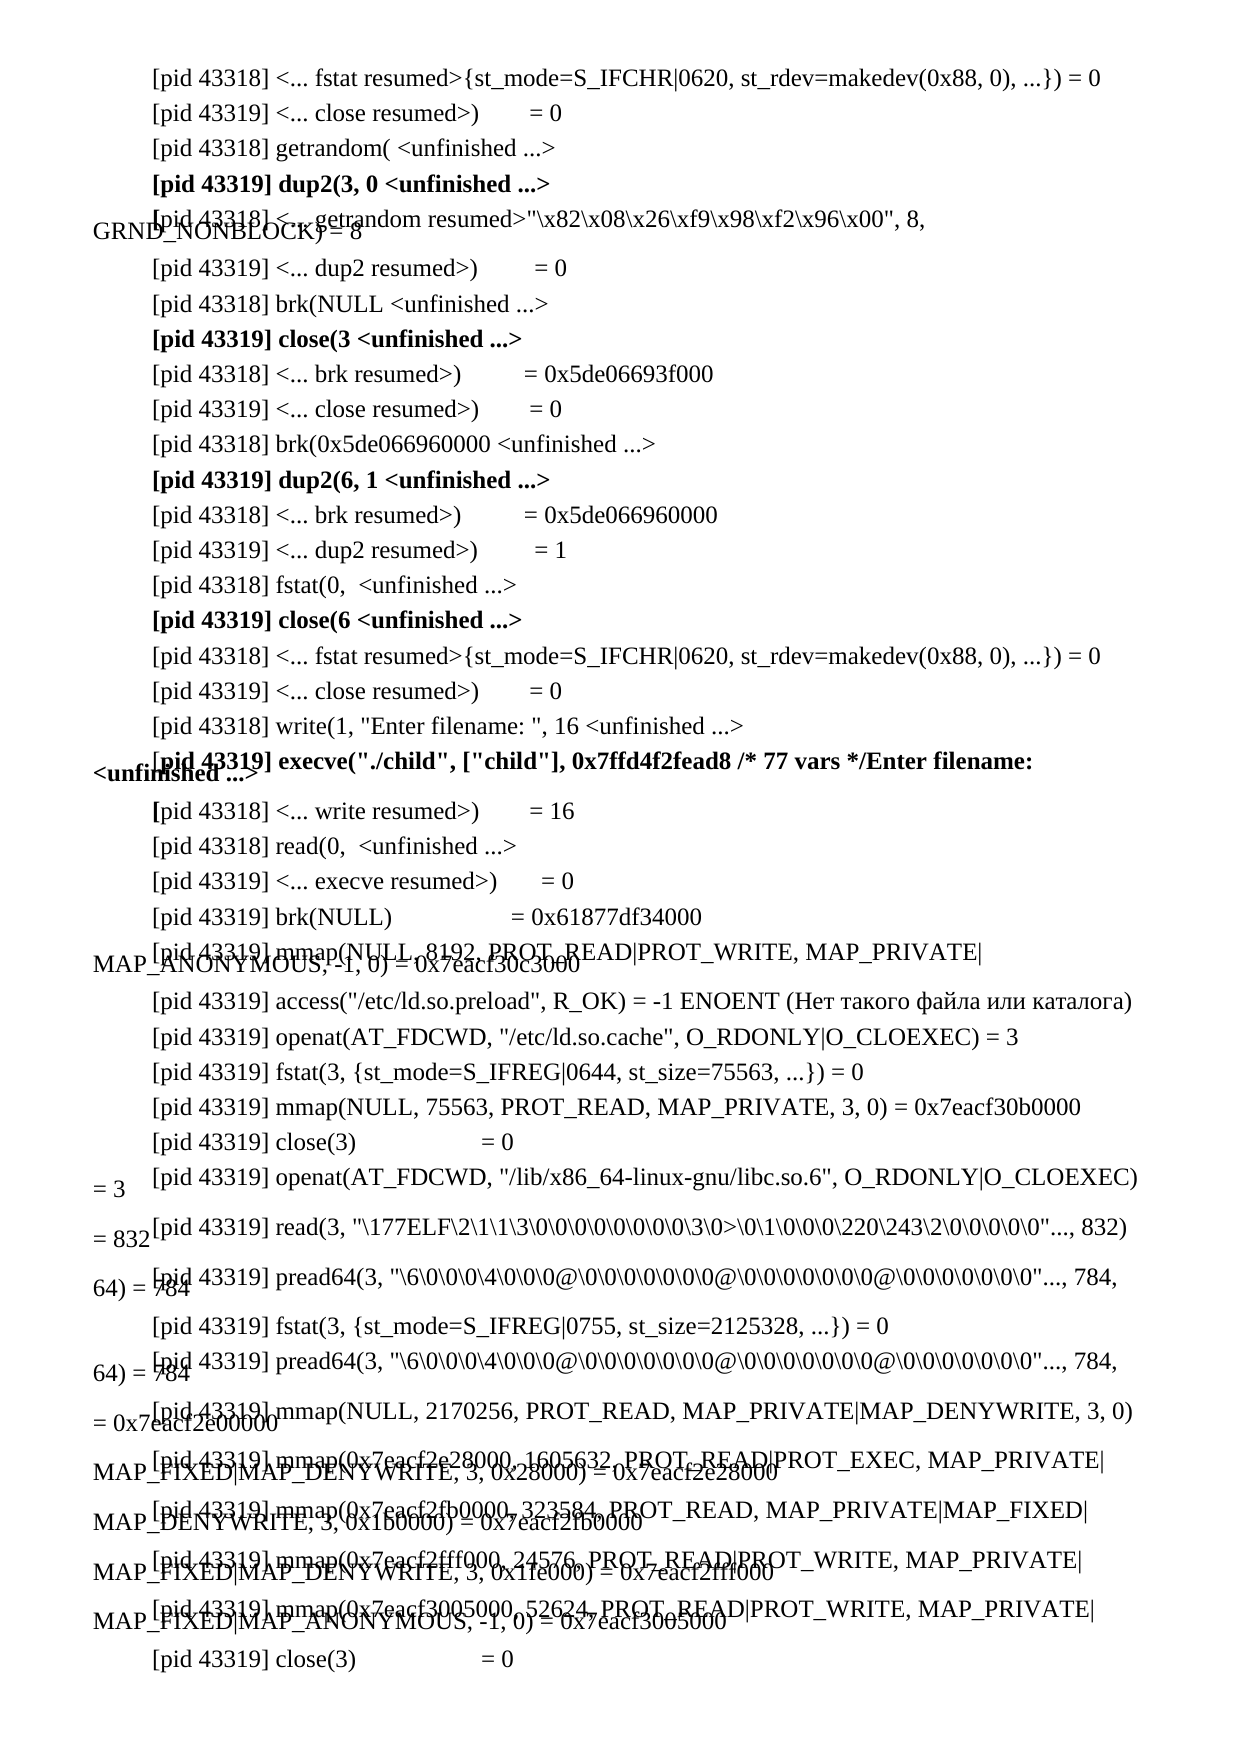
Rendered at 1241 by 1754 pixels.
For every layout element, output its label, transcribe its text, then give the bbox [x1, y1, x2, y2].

text [pid 43318] fstat(0, <unfinished ...> [164, 582, 1147, 597]
text [pid 43318] <... fstat resumed>{st_mode=S_IFCHR|0620, st_rdev=makedev(0x88, 0), ...}) = 0 [267, 653, 468, 667]
text [pid 43319] close(3) = 0 [352, 1656, 1147, 1670]
text [pid 43318] getrandom( <unfinished ...> [93, 145, 162, 160]
text [pid 43319] read(3, "\177ELF\2\1\1\3\0\0\0\0\0\0\0\0\3\0>\0\1\0\0\0\220\243\2\0\0\0\0\0"..., 832) = 832 [93, 1224, 1147, 1253]
text [pid 43318] <... brk resumed>) = 0x5de066960000 [458, 512, 1147, 526]
text [pid 43319] mmap(NULL, 75563, PROT_READ, MAP_PRIVATE, 3, 0) = 0x7eacf30b0000 [884, 1104, 1147, 1118]
text [pid 43319] openat(AT_FDCWD, "/etc/ld.so.cache", O_RDONLY|O_CLOEXEC) = 3 [164, 1033, 266, 1048]
text [pid 43319] openat(AT_FDCWD, "/etc/ld.so.cache", O_RDONLY|O_CLOEXEC) = 3 [823, 1033, 976, 1048]
text [pid 43318] getrandom( <unfinished ...> [164, 145, 1147, 160]
text [pid 43318] <... fstat resumed>{st_mode=S_IFCHR|0620, st_rdev=makedev(0x88, 0), ...}) = 0 [676, 653, 922, 667]
text [pid 43318] brk(NULL <unfinished ...> [164, 301, 266, 315]
text [pid 43319] <... dup2 resumed>) = 1 [343, 547, 474, 561]
text [pid 43319] access("/etc/ld.so.preload", R_OK) = -1 ENOENT (Нет такого файла или каталога) [164, 998, 457, 1013]
text [pid 43319] <... dup2 resumed>) = 0 [473, 265, 1147, 280]
text [pid 43319] pread64(3, "\6\0\0\0\4\0\0\0@\0\0\0\0\0\0\0@\0\0\0\0\0\0\0@\0\0\0\0\0\0\0"..., 784, 64) = 784 [93, 1358, 1147, 1387]
text [pid 43319] dup2(3, 0 <unfinished ...> [165, 181, 266, 195]
text [pid 43319] close(3 <unfinished ...> [269, 336, 333, 350]
text [pid 43318] <... brk resumed>) = 0x5de06693f000 [164, 371, 266, 385]
text [pid 43319] <... execve resumed>) = 0 [164, 878, 494, 893]
text [pid 43319] close(3) = 0 [164, 1656, 266, 1670]
text [pid 43319] dup2(3, 0 <unfinished ...> [93, 181, 154, 195]
text [pid 43319] brk(NULL) = 0x61877df34000 [388, 913, 1147, 928]
text [pid 43319] fstat(3, {st_mode=S_IFREG|0644, st_size=75563, ...}) = 0 [821, 1069, 1147, 1083]
text [pid 43319] execve("./child", ["child"], 0x7ffd4f2fead8 /* 77 vars */Enter filename: <unfinished ...> [93, 758, 1147, 787]
text [pid 43319] mmap(NULL, 8192, PROT_READ|PROT_WRITE, MAP_PRIVATE|MAP_ANONYMOUS, -1, 0) = 0x7eacf30c3000 [93, 949, 1147, 977]
text [pid 43318] write(1, "Enter filename: ", 16 <unfinished ...> [164, 723, 266, 737]
text [pid 43319] close(6 <unfinished ...> [165, 617, 334, 632]
text [pid 43319] access("/etc/ld.so.preload", R_OK) = -1 ENOENT (Нет такого файла или каталога) [621, 998, 923, 1013]
text [pid 43318] fstat(0, <unfinished ...> [93, 582, 162, 597]
text [pid 43319] mmap(NULL, 75563, PROT_READ, MAP_PRIVATE, 3, 0) = 0x7eacf30b0000 [341, 1104, 884, 1118]
text [pid 43319] close(3) = 0 [267, 1656, 331, 1670]
text [pid 43319] mmap(0x7eacf3005000, 52624, PROT_READ|PROT_WRITE, MAP_PRIVATE|MAP_FIXED|MAP_ANONYMOUS, -1, 0) = 0x7eacf3005000 [93, 1606, 1147, 1635]
text [pid 43319] access("/etc/ld.so.preload", R_OK) = -1 ENOENT (Нет такого файла или каталога) [925, 998, 1128, 1013]
text [pid 43319] fstat(3, {st_mode=S_IFREG|0755, st_size=2125328, ...}) = 0 [564, 1323, 835, 1337]
text [pid 43319] <... close resumed>) = 0 [93, 688, 154, 702]
text [pid 43319] fstat(3, {st_mode=S_IFREG|0644, st_size=75563, ...}) = 0 [164, 1069, 266, 1083]
text [pid 43319] <... execve resumed>) = 0 [93, 878, 162, 893]
text [pid 43319] mmap(0x7eacf2fff000, 24576, PROT_READ|PROT_WRITE, MAP_PRIVATE|MAP_FIXED|MAP_DENYWRITE, 3, 0x1fe000) = 0x7eacf2fff000 [93, 1557, 235, 1585]
text [pid 43319] close(3 <unfinished ...> [165, 336, 266, 350]
text [pid 43319] openat(AT_FDCWD, "/etc/ld.so.cache", O_RDONLY|O_CLOEXEC) = 3 [345, 1033, 822, 1048]
text [pid 43318] brk(NULL <unfinished ...> [311, 301, 1147, 315]
text [pid 43318] <... fstat resumed>{st_mode=S_IFCHR|0620, st_rdev=makedev(0x88, 0), ...}) = 0 [468, 75, 675, 89]
text [pid 43319] fstat(3, {st_mode=S_IFREG|0755, st_size=2125328, ...}) = 0 [164, 1323, 266, 1337]
text [pid 43319] openat(AT_FDCWD, "/etc/ld.so.cache", O_RDONLY|O_CLOEXEC) = 3 [976, 1033, 1147, 1048]
text [pid 43319] <... execve resumed>) = 0 [493, 878, 1147, 893]
text [pid 43319] close(6 <unfinished ...> [93, 617, 162, 632]
text [pid 43318] <... write resumed>) = 16 [267, 808, 476, 822]
text [pid 43319] dup2(6, 1 <unfinished ...> [93, 477, 154, 491]
text [pid 43319] close(3) = 0 [267, 1139, 331, 1153]
text [pid 43319] <... close resumed>) = 0 [475, 110, 1147, 124]
text [pid 43319] brk(NULL) = 0x61877df34000 [93, 913, 154, 928]
text [pid 43319] <... close resumed>) = 0 [164, 406, 475, 421]
text [pid 43319] fstat(3, {st_mode=S_IFREG|0755, st_size=2125328, ...}) = 0 [358, 1323, 563, 1337]
text [pid 43319] <... close resumed>) = 0 [164, 688, 266, 702]
text [pid 43319] <... close resumed>) = 0 [93, 110, 154, 124]
text [pid 43318] brk(NULL <unfinished ...> [93, 301, 154, 315]
text [pid 43319] mmap(0x7eacf2fb0000, 323584, PROT_READ, MAP_PRIVATE|MAP_FIXED|MAP_DENYWRITE, 3, 0x1b0000) = 0x7eacf2fb0000 [93, 1507, 1147, 1536]
text [pid 43319] brk(NULL) = 0x61877df34000 [164, 913, 266, 928]
text [pid 43319] close(3) = 0 [93, 1139, 154, 1153]
text [pid 43319] close(3 <unfinished ...> [333, 336, 1147, 350]
text [pid 43318] <... write resumed>) = 16 [93, 808, 154, 822]
text [pid 43319] <... close resumed>) = 0 [164, 110, 266, 124]
text [pid 43318] <... write resumed>) = 16 [164, 808, 266, 822]
text [pid 43319] <... close resumed>) = 0 [267, 688, 475, 702]
text [pid 43319] dup2(3, 0 <unfinished ...> [336, 181, 1147, 195]
text [pid 43318] <... brk resumed>) = 0x5de066960000 [267, 512, 458, 526]
text [pid 43319] mmap(0x7eacf2e28000, 1605632, PROT_READ|PROT_EXEC, MAP_PRIVATE|MAP_FIXED|MAP_DENYWRITE, 3, 0x28000) = 0x7eacf2e28000 [93, 1457, 1147, 1486]
text [pid 43319] <... dup2 resumed>) = 1 [267, 547, 341, 561]
text [pid 43319] <... dup2 resumed>) = 0 [164, 265, 341, 280]
text [pid 43319] brk(NULL) = 0x61877df34000 [311, 913, 388, 928]
text [pid 43319] openat(AT_FDCWD, "/lib/x86_64-linux-gnu/libc.so.6", O_RDONLY|O_CLOEXEC) = 3 [93, 1174, 1147, 1203]
text [pid 43319] fstat(3, {st_mode=S_IFREG|0644, st_size=75563, ...}) = 0 [564, 1069, 810, 1083]
text [pid 43319] mmap(0x7eacf2fff000, 24576, PROT_READ|PROT_WRITE, MAP_PRIVATE|MAP_FIXED|MAP_DENYWRITE, 3, 0x1fe000) = 0x7eacf2fff000 [208, 1557, 1147, 1585]
text [pid 43318] <... brk resumed>) = 0x5de066960000 [164, 512, 266, 526]
text [pid 43318] read(0, <unfinished ...> [93, 843, 154, 857]
text [pid 43319] pread64(3, "\6\0\0\0\4\0\0\0@\0\0\0\0\0\0\0@\0\0\0\0\0\0\0@\0\0\0\0\0\0\0"..., 784, 64) = 784 [93, 1273, 1147, 1302]
text [pid 43318] <... getrandom resumed>"\x82\x08\x26\xf9\x98\xf2\x96\x00", 8, GRND_NONBLOCK) = 8 [93, 216, 1147, 244]
text [pid 43319] close(3 <unfinished ...> [93, 336, 154, 350]
text [pid 43319] <... close resumed>) = 0 [474, 406, 1147, 421]
text [pid 43318] read(0, <unfinished ...> [267, 843, 322, 857]
text [pid 43318] <... fstat resumed>{st_mode=S_IFCHR|0620, st_rdev=makedev(0x88, 0), ...}) = 0 [676, 75, 922, 89]
text [pid 43319] <... close resumed>) = 0 [267, 110, 475, 124]
text [pid 43318] read(0, <unfinished ...> [321, 843, 1147, 857]
text [pid 43319] access("/etc/ld.so.preload", R_OK) = -1 ENOENT (Нет такого файла или каталога) [459, 998, 622, 1013]
text [pid 43318] <... brk resumed>) = 0x5de06693f000 [458, 371, 1147, 385]
text [pid 43319] close(3) = 0 [352, 1139, 1147, 1153]
text [pid 43319] <... dup2 resumed>) = 0 [93, 265, 162, 280]
text [pid 43319] <... dup2 resumed>) = 0 [343, 265, 474, 280]
text [pid 43319] fstat(3, {st_mode=S_IFREG|0644, st_size=75563, ...}) = 0 [358, 1069, 563, 1083]
text [pid 43319] fstat(3, {st_mode=S_IFREG|0755, st_size=2125328, ...}) = 0 [846, 1323, 1147, 1337]
text [pid 43319] <... close resumed>) = 0 [93, 406, 162, 421]
text [pid 43319] <... dup2 resumed>) = 1 [474, 547, 1147, 561]
text [pid 43318] <... brk resumed>) = 0x5de06693f000 [267, 371, 458, 385]
text [pid 43319] dup2(6, 1 <unfinished ...> [165, 477, 266, 491]
text [pid 43319] dup2(6, 1 <unfinished ...> [336, 477, 1147, 491]
text [pid 43319] close(3) = 0 [93, 1656, 154, 1670]
text [pid 43318] <... fstat resumed>{st_mode=S_IFCHR|0620, st_rdev=makedev(0x88, 0), ...}) = 0 [267, 75, 468, 89]
text [pid 43319] <... dup2 resumed>) = 1 [164, 547, 266, 561]
text [pid 43319] close(6 <unfinished ...> [333, 617, 1147, 632]
text [pid 43319] mmap(NULL, 2170256, PROT_READ, MAP_PRIVATE|MAP_DENYWRITE, 3, 0) = 0x7eacf2e00000 [93, 1408, 1147, 1437]
text [pid 43318] write(1, "Enter filename: ", 16 <unfinished ...> [330, 723, 1147, 737]
text [pid 43318] read(0, <unfinished ...> [164, 843, 266, 857]
text [pid 43319] <... close resumed>) = 0 [475, 688, 1147, 702]
text [pid 43319] <... dup2 resumed>) = 1 [93, 547, 154, 561]
text [pid 43319] close(3) = 0 [164, 1139, 266, 1153]
text [pid 43318] brk(0x5de066960000 <unfinished ...> [164, 441, 1147, 456]
text [pid 43318] brk(0x5de066960000 <unfinished ...> [93, 441, 162, 456]
text [pid 43318] <... write resumed>) = 16 [476, 808, 1147, 822]
text [pid 43318] <... fstat resumed>{st_mode=S_IFCHR|0620, st_rdev=makedev(0x88, 0), ...}) = 0 [468, 653, 675, 667]
